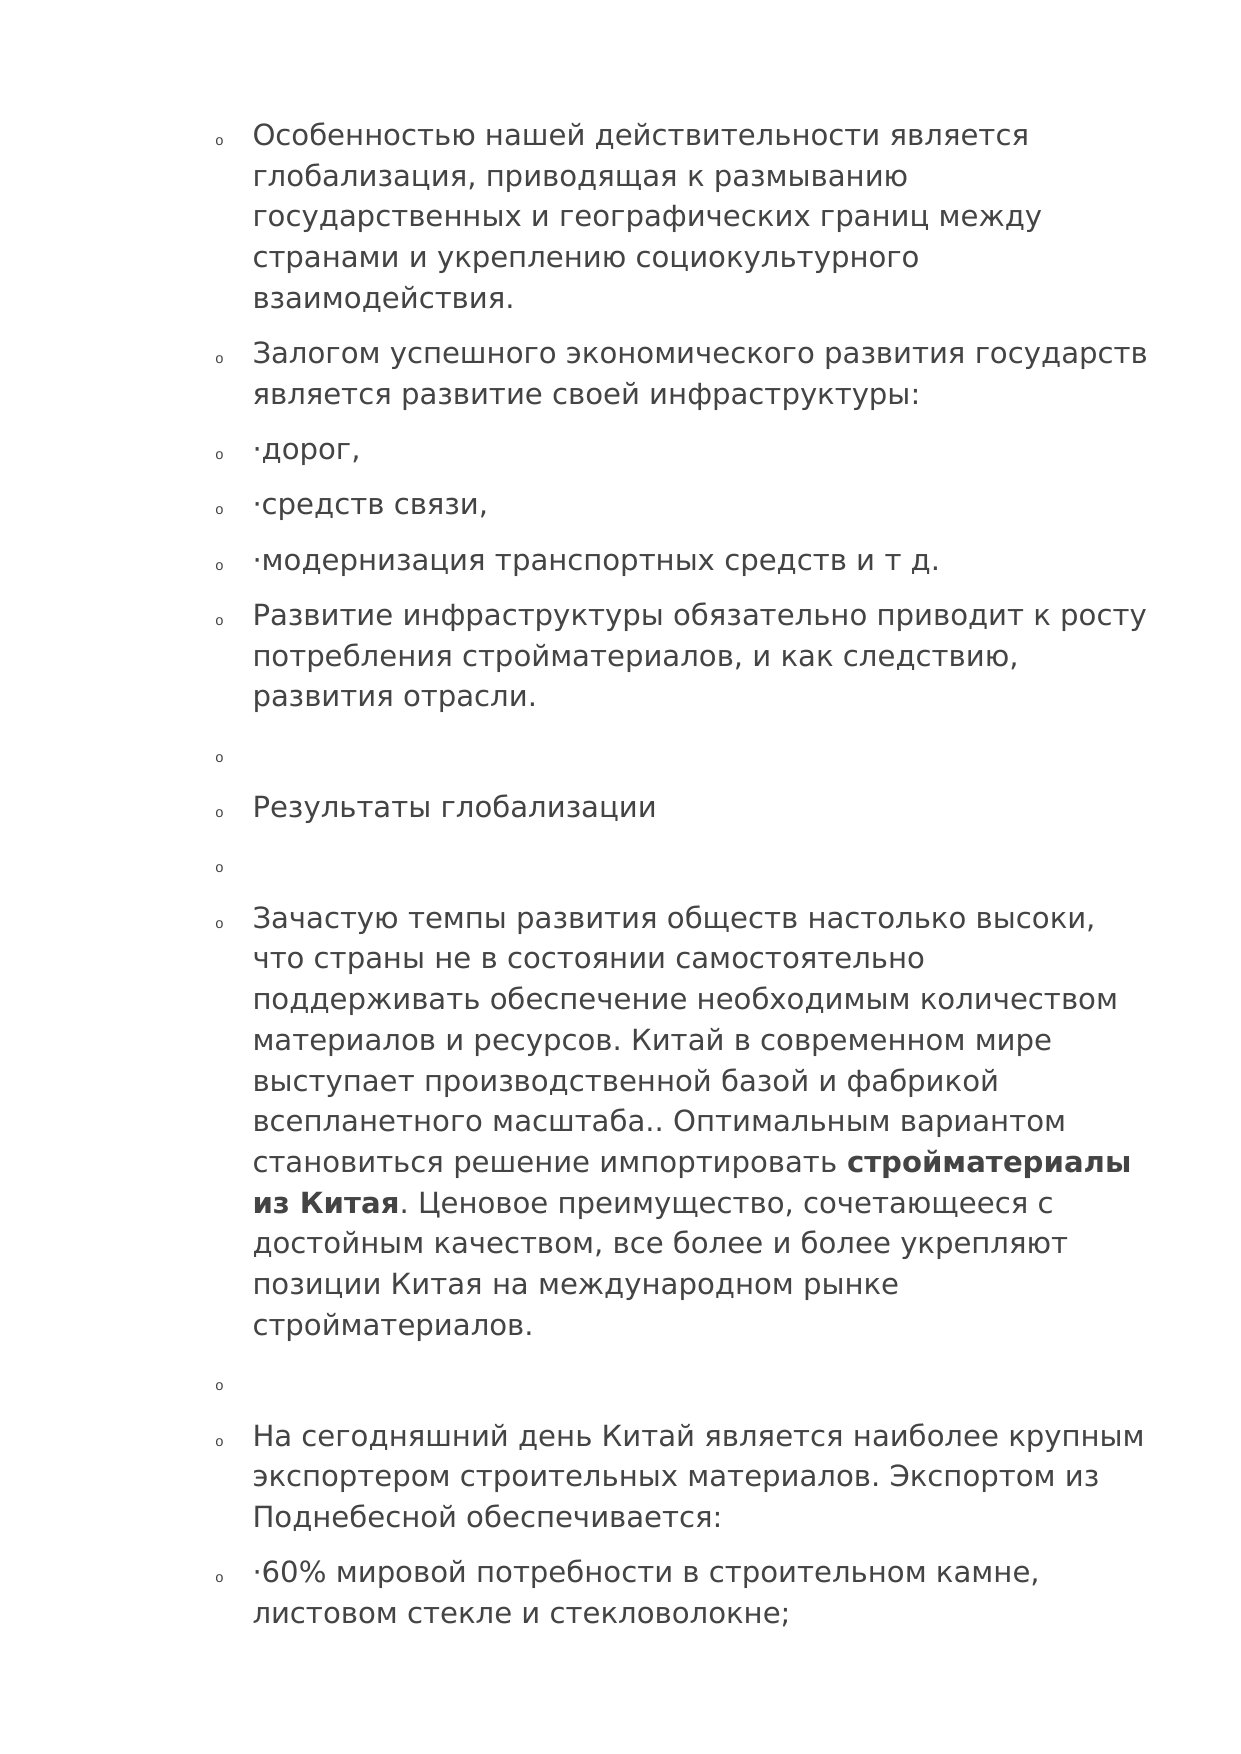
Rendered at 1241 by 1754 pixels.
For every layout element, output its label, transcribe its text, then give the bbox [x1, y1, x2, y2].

list ·60% мировой потребности в строительном камне, листовом стекле и стекловолокне; [215, 1556, 1152, 1630]
list Результаты глобализации [215, 790, 1152, 824]
list ·средств связи, [215, 488, 1152, 522]
list Залогом успешного экономического развития государств является развитие своей инфраструктуры: [215, 336, 1152, 411]
list Зачастую темпы развития обществ настолько высоки, что страны не в состоянии самостоятельно поддерживать обеспечение необходимым количеством материалов и ресурсов. Китай в современном мире выступает производственной базой и фабрикой всепланетного масштаба.. Оптимальным вариантом становиться решение импортировать стройматериалы из Китая. Ценовое преимущество, сочетающееся с достойным качеством, все более и более укрепляют позиции Китая на международном рынке стройматериалов. [215, 901, 1152, 1342]
list ·модернизация транспортных средств и т д. [215, 543, 1152, 577]
list ·дорог, [215, 432, 1152, 466]
list Развитие инфраструктуры обязательно приводит к росту потребления стройматериалов, и как следствию, развития отрасли. [215, 598, 1152, 714]
list На сегодняшний день Китай является наиболее крупным экспортером строительных материалов. Экспортом из Поднебесной обеспечивается: [215, 1419, 1152, 1534]
list Особенностью нашей действительности является глобализация, приводящая к размыванию государственных и географических границ между странами и укреплению социокультурного взаимодействия. [215, 118, 1152, 315]
